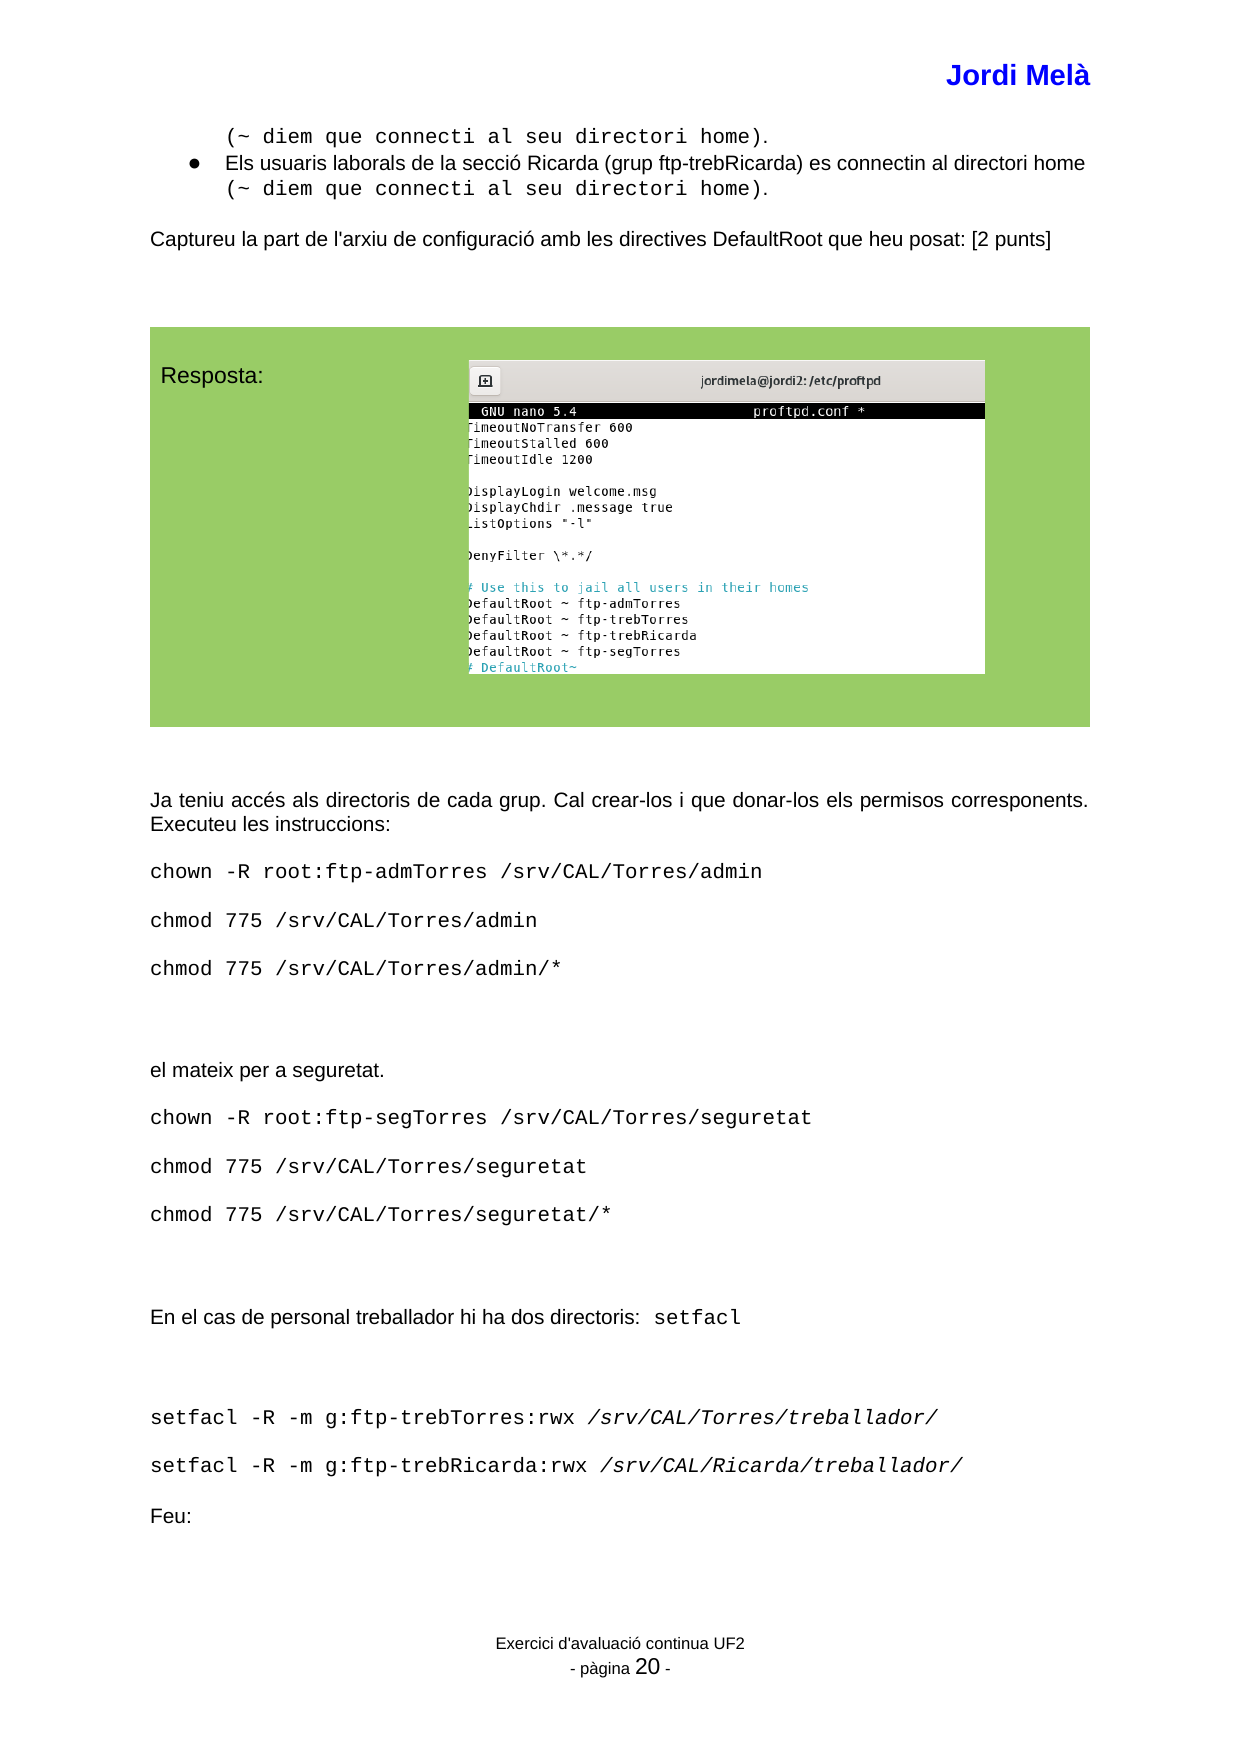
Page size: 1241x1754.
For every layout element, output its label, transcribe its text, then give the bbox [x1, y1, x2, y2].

text En el cas de personal treballador hi ha dos directoris: setfacl [150, 1304, 1090, 1330]
text setfacl -R -m g:ftp-trebTorres:rwx /srv/CAL/Torres/treballador/ [150, 1407, 1090, 1430]
text chmod 775 /srv/CAL/Torres/seguretat/* [150, 1204, 1090, 1228]
text chmod 775 /srv/CAL/Torres/admin/* [150, 958, 1090, 982]
text chown -R root:ftp-admTorres /srv/CAL/Torres/admin [150, 861, 1090, 884]
text Captureu la part de l'arxiu de configuració amb les directives DefaultRoot que heu posat: [2 punts] [150, 226, 1090, 250]
picture [468, 360, 985, 674]
table_header Resposta: [150, 327, 1090, 424]
text chmod 775 /srv/CAL/Torres/admin [150, 909, 1090, 933]
text Feu: [150, 1504, 1090, 1528]
list Els usuaris laborals de la secció Ricarda (grup ftp-trebRicarda) es connectin al directori home (~ diem que connecti al seu directori home). [187, 149, 1090, 201]
text el mateix per a seguretat. [150, 1058, 1090, 1082]
list (~ diem que connecti al seu directori home). [187, 123, 1090, 149]
text chown -R root:ftp-segTorres /srv/CAL/Torres/seguretat [150, 1107, 1090, 1131]
text setfacl -R -m g:ftp-trebRicarda:rwx /srv/CAL/Ricarda/treballador/ [150, 1455, 1090, 1479]
text Ja teniu accés als directoris de cada grup. Cal crear-los i que donar-los els permisos corresponents. Executeu les instruccions: [150, 788, 1090, 836]
table_cell [150, 424, 1090, 727]
text chmod 775 /srv/CAL/Torres/seguretat [150, 1156, 1090, 1179]
